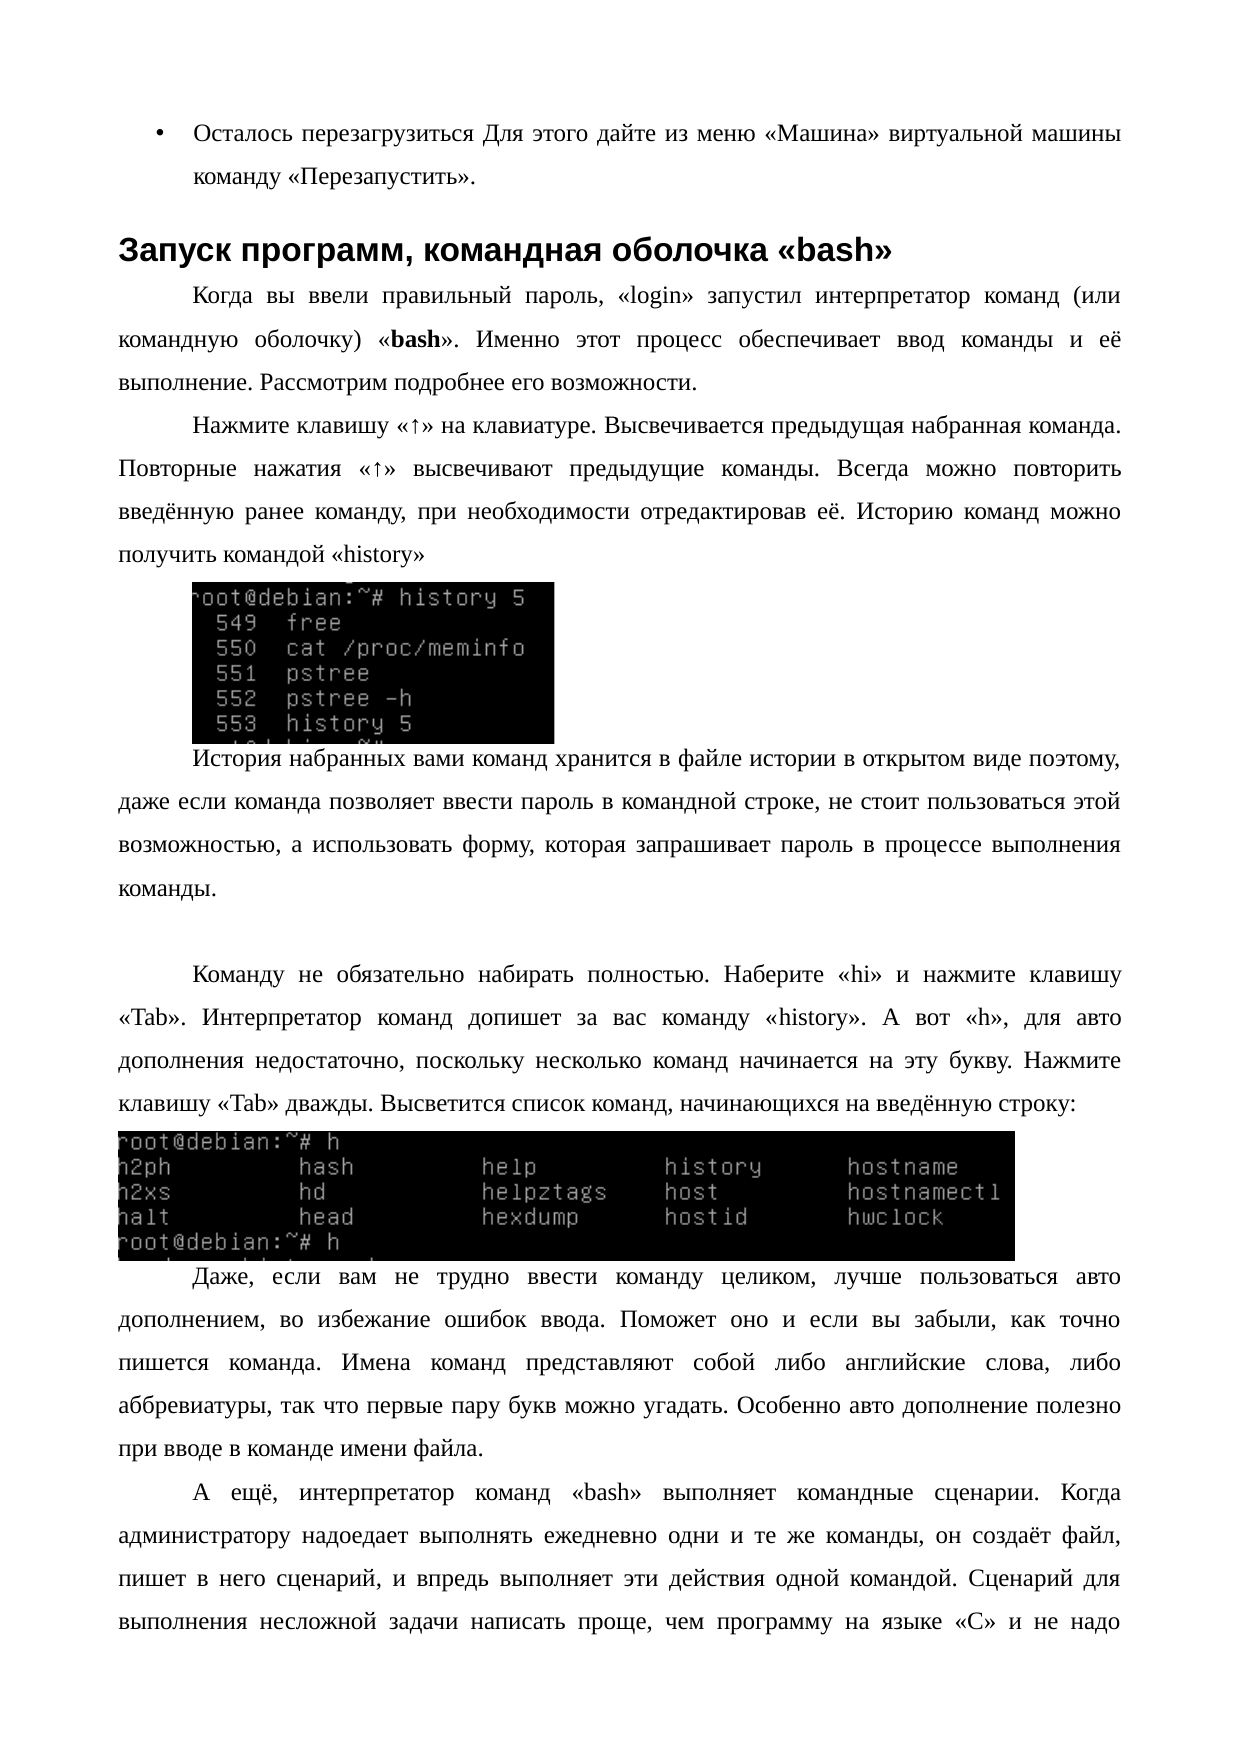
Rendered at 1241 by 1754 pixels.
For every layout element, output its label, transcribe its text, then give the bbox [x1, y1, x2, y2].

subtitle Запуск программ, командная оболочка «bash» [118, 229, 1122, 268]
list Осталось перезагрузиться Для этого дайте из меню «Машина» виртуальной машины команду «Перезапустить». [156, 118, 1122, 190]
text А ещё, интерпретатор команд «bash» выполняет командные сценарии. Когда администратору надоедает выполнять ежедневно одни и те же команды, он создаёт файл, пишет в него сценарий, и впредь выполняет эти действия одной командой. Сценарий для выполнения несложной задачи написать проще, чем программу на языке «C» и не надо [118, 1477, 1122, 1635]
text Когда вы ввели правильный пароль, «login» запустил интерпретатор команд (или командную оболочку) «bash». Именно этот процесс обеспечивает ввод команды и её выполнение. Рассмотрим подробнее его возможности. [118, 281, 1122, 396]
text Нажмите клавишу «↑» на клавиатуре. Высвечивается предыдущая набранная команда. Повторные нажатия «↑» высвечивают предыдущие команды. Всегда можно повторить введённую ранее команду, при необходимости отредактировав её. Историю команд можно получить командой «history» [118, 410, 1122, 568]
picture [192, 582, 555, 744]
text Даже, если вам не трудно ввести команду целиком, лучше пользоваться авто дополнением, во избежание ошибок ввода. Поможет оно и если вы забыли, как точно пишется команда. Имена команд представляют собой либо английские слова, либо аббревиатуры, так что первые пару букв можно угадать. Особенно авто дополнение полезно при вводе в команде имени файла. [118, 1261, 1122, 1462]
text История набранных вами команд хранится в файле истории в открытом виде поэтому, даже если команда позволяет ввести пароль в командной строке, не стоит пользоваться этой возможностью, а использовать форму, которая запрашивает пароль в процессе выполнения команды. [118, 743, 1122, 901]
text Команду не обязательно набирать полностью. Наберите «hi» и нажмите клавишу «Tab». Интерпретатор команд допишет за вас команду «history». А вот «h», для авто дополнения недостаточно, поскольку несколько команд начинается на эту букву. Нажмите клавишу «Tab» дважды. Высветится список команд, начинающихся на введённую строку: [118, 959, 1122, 1117]
picture [118, 1131, 1015, 1261]
